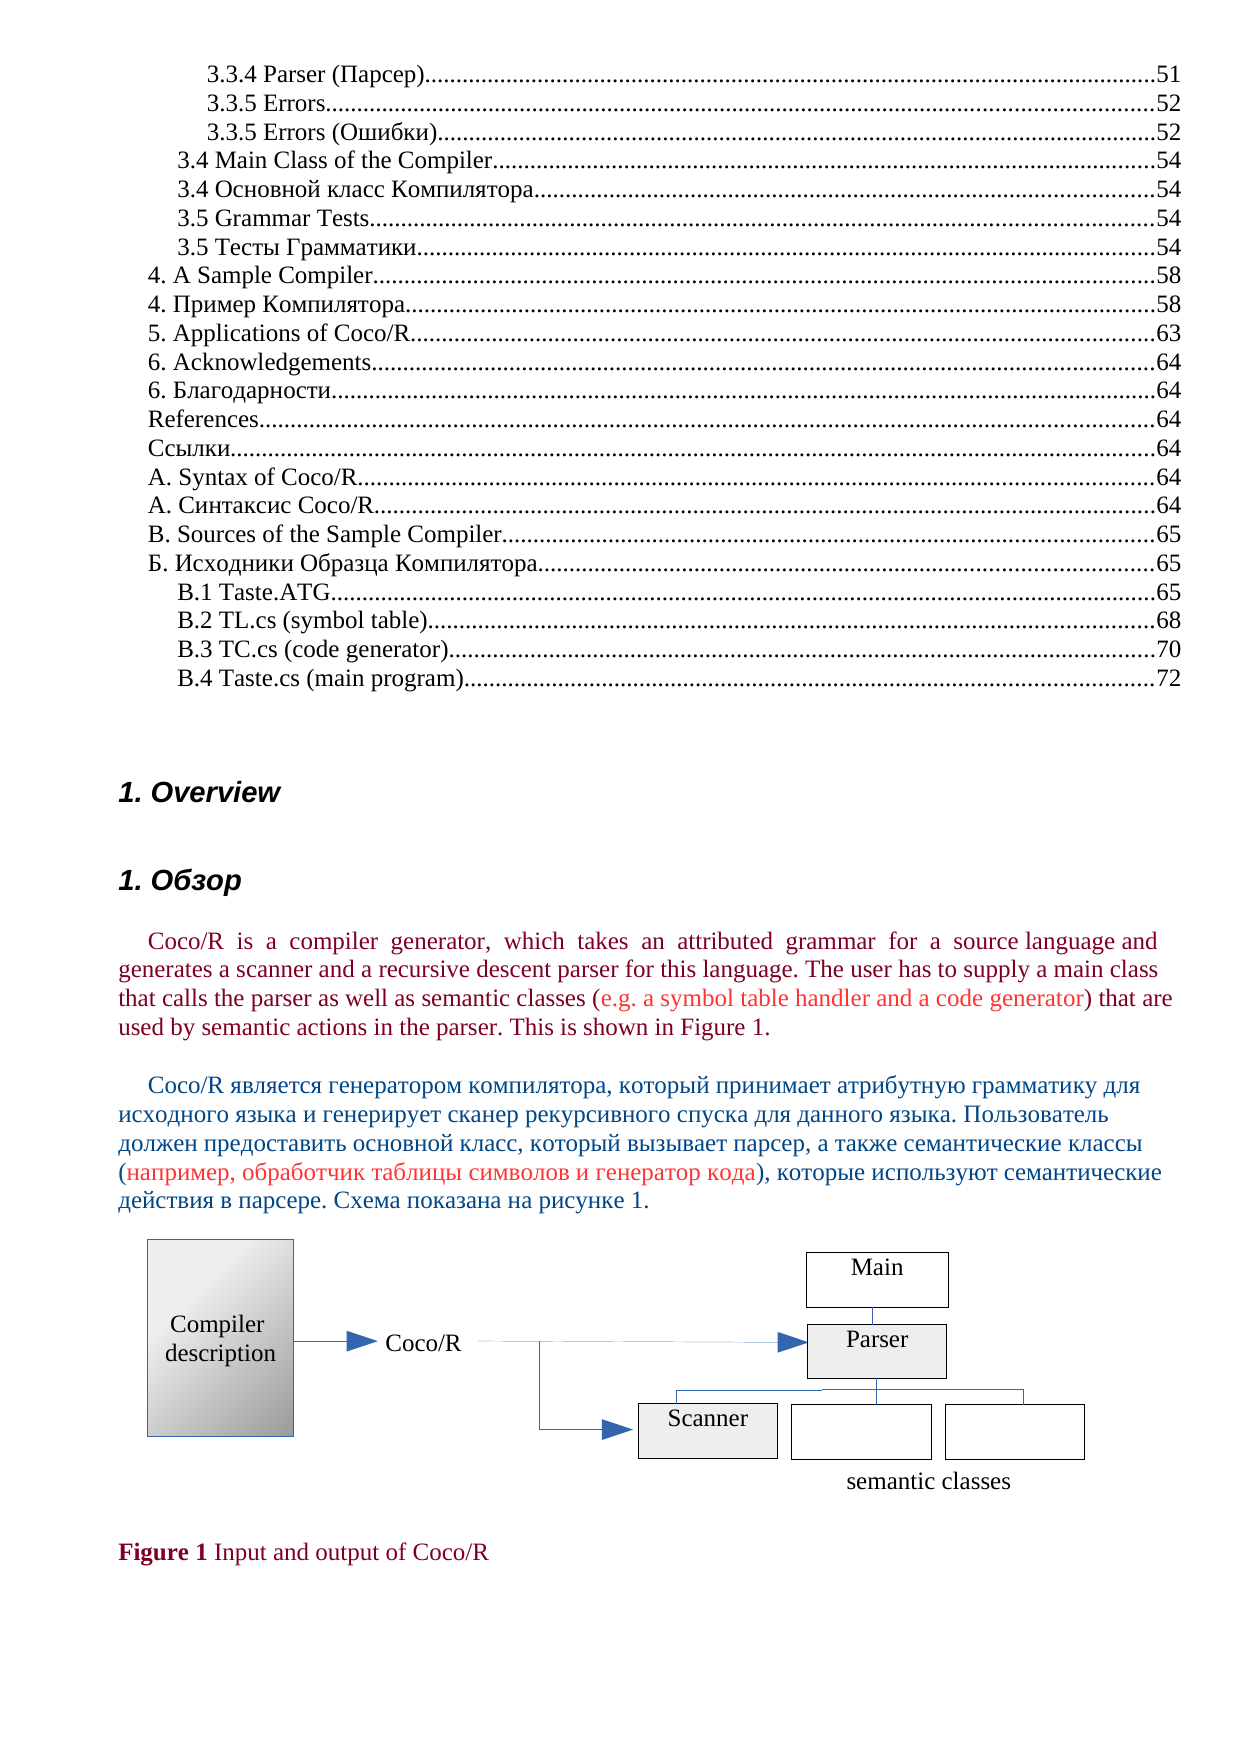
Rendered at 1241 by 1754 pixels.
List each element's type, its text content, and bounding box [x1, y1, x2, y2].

text 5. Applications of Coco/R 63 [148, 318, 1181, 347]
text 6. Acknowledgements 64 [148, 347, 1181, 375]
text А. Синтаксис Coco/R 64 [148, 490, 1181, 519]
text A. Syntax of Coco/R 64 [148, 462, 1181, 490]
text 3.3.5 Errors (Ошибки) 52 [207, 117, 1181, 145]
subtitle 1. Обзор [118, 863, 1181, 896]
text B.2 TL.cs (symbol table) 68 [177, 605, 1181, 634]
text B.4 Taste.cs (main program) 72 [177, 663, 1181, 692]
text References 64 [148, 404, 1181, 433]
text B.1 Taste.ATG 65 [177, 577, 1181, 605]
text 3.4 Основной класс Компилятора 54 [177, 174, 1181, 203]
text 3.5 Тесты Грамматики 54 [177, 232, 1181, 260]
text 3.3.4 Parser (Парсер) 51 [207, 59, 1181, 88]
text B.3 TC.cs (code generator) 70 [177, 634, 1181, 663]
text Figure 1 Input and output of Coco/R [118, 1537, 1181, 1566]
text 6. Благодарности 64 [148, 375, 1181, 404]
text 3.4 Main Class of the Compiler 54 [177, 145, 1181, 174]
text 4. A Sample Compiler 58 [148, 260, 1181, 289]
subtitle 1. Overview [118, 775, 1181, 808]
text 3.5 Grammar Tests 54 [177, 203, 1181, 232]
text Б. Исходники Образца Компилятора 65 [148, 548, 1181, 577]
text Coco/R is a compiler generator, which takes an attributed grammar for a source language and generates a scanner and a recursive descent parser for this language. The user has to supply a main class that calls the parser as well as semantic classes (e.g. a symbol table handler and a code generator) that are used by semantic actions in the parser. This is shown in Figure 1. [118, 926, 1181, 1041]
text 4. Пример Компилятора 58 [148, 289, 1181, 318]
text B. Sources of the Sample Compiler 65 [148, 519, 1181, 548]
text Ссылки 64 [148, 433, 1181, 462]
text Coco/R является генератором компилятора, который принимает атрибутную грамматику для исходного языка и генерирует сканер рекурсивного спуска для данного языка. Пользователь должен предоставить основной класс, который вызывает парсер, а также семантические классы (например, обработчик таблицы символов и генератор кода), которые используют семантические действия в парсере. Схема показана на рисунке 1. [118, 1070, 1181, 1214]
text 3.3.5 Errors 52 [207, 88, 1181, 117]
